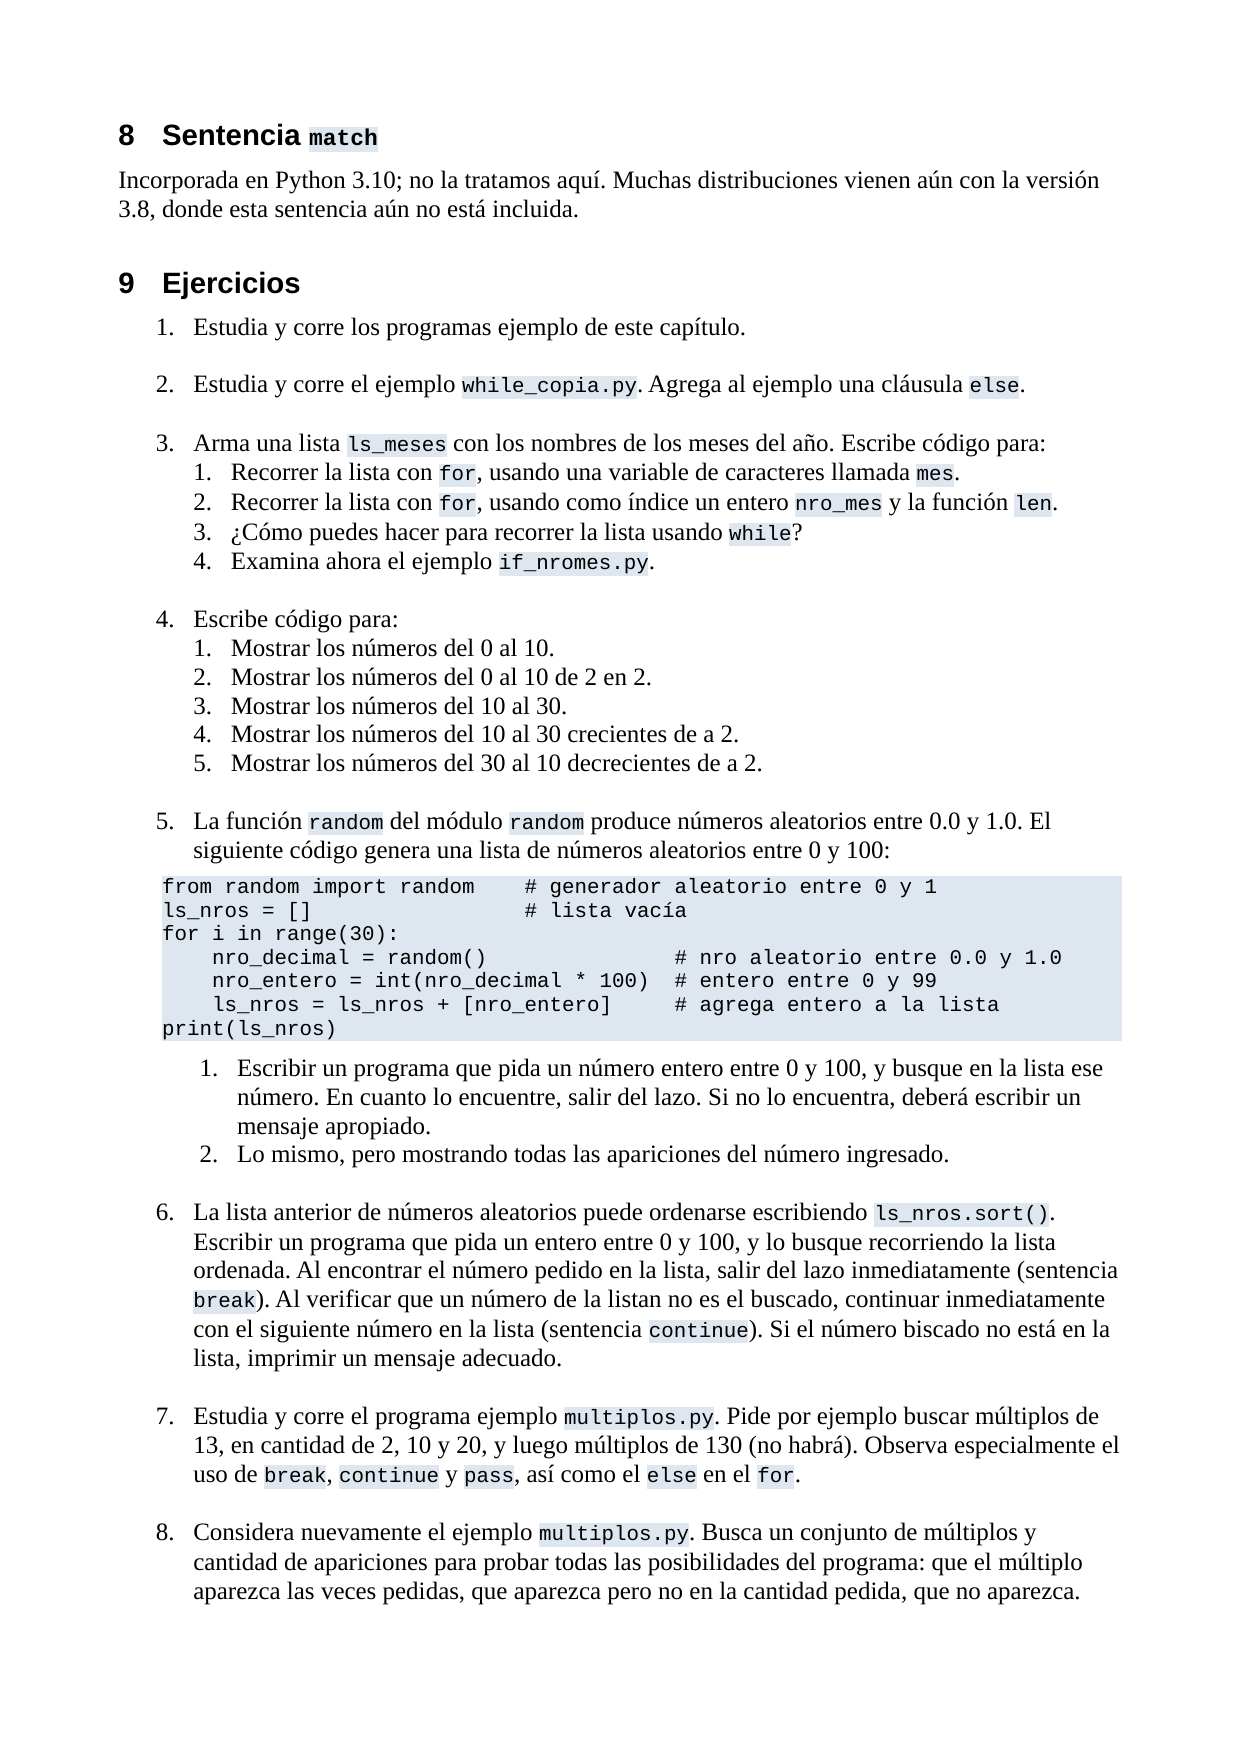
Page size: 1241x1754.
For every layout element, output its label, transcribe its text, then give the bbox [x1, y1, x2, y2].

text ls_nros = [] # lista vacía [162, 899, 1122, 923]
list Estudia y corre el programa ejemplo multiplos.py. Pide por ejemplo buscar múltiplos de 13, en cantidad de 2, 10 y 20, y luego múltiplos de 130 (no habrá). Observa especialmente el uso de break, continue y pass, así como el else en el for. [156, 1401, 1122, 1489]
text for i in range(30): [162, 923, 1122, 947]
text print(ls_nros) [162, 1018, 1122, 1041]
list Estudia y corre el ejemplo while_copia.py. Agrega al ejemplo una cláusula else. [156, 369, 1122, 399]
list Mostrar los números del 10 al 30 crecientes de a 2. [193, 719, 1122, 748]
list Estudia y corre los programas ejemplo de este capítulo. [156, 312, 1122, 341]
subtitle Ejercicios [118, 266, 1122, 299]
list La función random del módulo random produce números aleatorios entre 0.0 y 1.0. El siguiente código genera una lista de números aleatorios entre 0 y 100: [156, 806, 1122, 864]
list Examina ahora el ejemplo if_nromes.py. [193, 546, 1122, 576]
list Arma una lista ls_meses con los nombres de los meses del año. Escribe código para: [156, 428, 1122, 457]
list Lo mismo, pero mostrando todas las apariciones del número ingresado. [199, 1139, 1122, 1168]
list Mostrar los números del 10 al 30. [193, 691, 1122, 719]
text nro_decimal = random() # nro aleatorio entre 0.0 y 1.0 [162, 947, 1122, 971]
list Escribir un programa que pida un número entero entre 0 y 100, y busque en la lista ese número. En cuanto lo encuentre, salir del lazo. Si no lo encuentra, deberá escribir un mensaje apropiado. [199, 1053, 1122, 1139]
text nro_entero = int(nro_decimal * 100) # entero entre 0 y 99 [162, 971, 1122, 994]
list La lista anterior de números aleatorios puede ordenarse escribiendo ls_nros.sort(). Escribir un programa que pida un entero entre 0 y 100, y lo busque recorriendo la lista ordenada. Al encontrar el número pedido en la lista, salir del lazo inmediatamente (sentencia break). Al verificar que un número de la listan no es el buscado, continuar inmediatamente con el siguiente número en la lista (sentencia continue). Si el número biscado no está en la lista, imprimir un mensaje adecuado. [156, 1197, 1122, 1372]
list Recorrer la lista con for, usando una variable de caracteres llamada mes. [193, 457, 1122, 487]
text Incorporada en Python 3.10; no la tratamos aquí. Muchas distribuciones vienen aún con la versión 3.8, donde esta sentencia aún no está incluida. [118, 165, 1122, 222]
list Escribe código para: [156, 604, 1122, 633]
list Mostrar los números del 0 al 10 de 2 en 2. [193, 662, 1122, 691]
text ls_nros = ls_nros + [nro_entero] # agrega entero a la lista [162, 994, 1122, 1018]
list Mostrar los números del 0 al 10. [193, 633, 1122, 662]
list ¿Cómo puedes hacer para recorrer la lista usando while? [193, 517, 1122, 546]
text from random import random # generador aleatorio entre 0 y 1 [162, 876, 1122, 899]
list Recorrer la lista con for, usando como índice un entero nro_mes y la función len. [193, 487, 1122, 517]
list Considera nuevamente el ejemplo multiplos.py. Busca un conjunto de múltiplos y cantidad de apariciones para probar todas las posibilidades del programa: que el múltiplo aparezca las veces pedidas, que aparezca pero no en la cantidad pedida, que no aparezca. [156, 1517, 1122, 1604]
subtitle Sentencia match [118, 118, 1122, 152]
list Mostrar los números del 30 al 10 decrecientes de a 2. [193, 748, 1122, 777]
